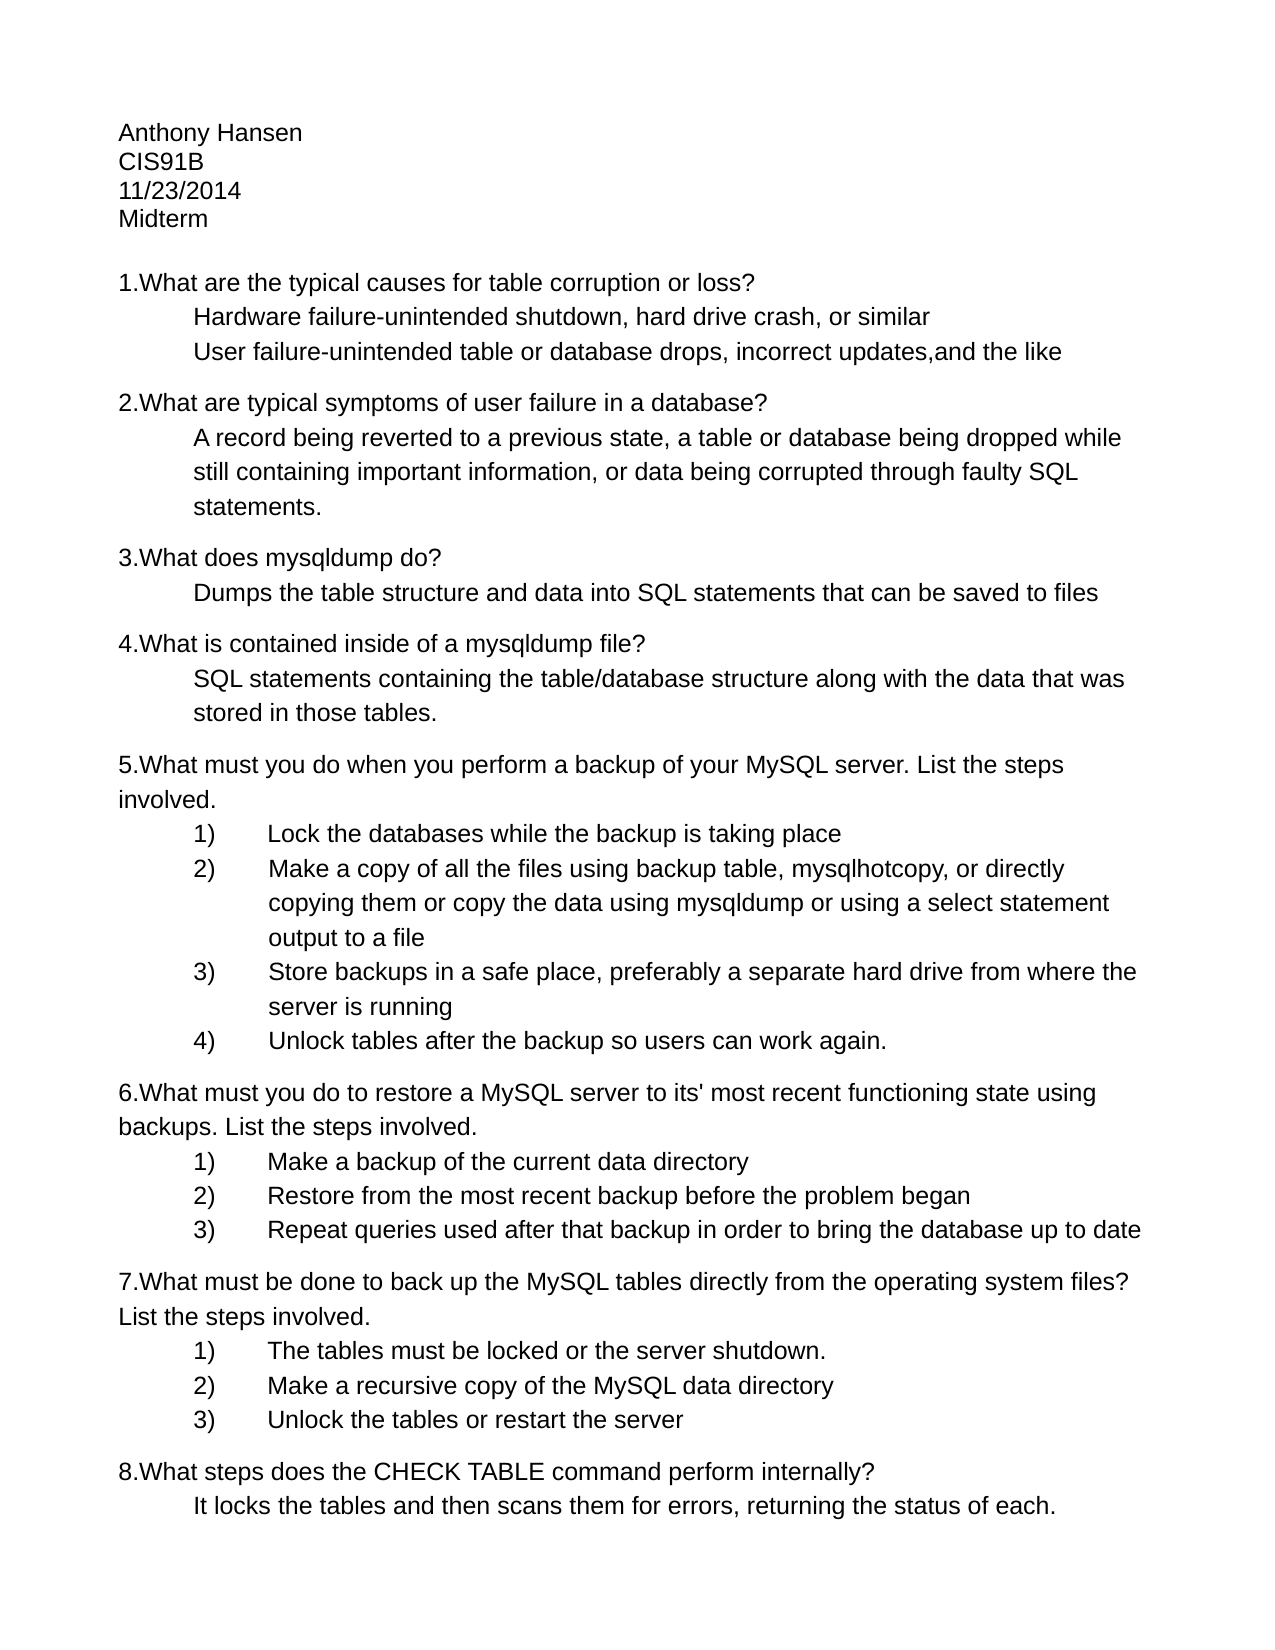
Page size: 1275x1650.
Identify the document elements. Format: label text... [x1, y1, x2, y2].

text Dumps the table structure and data into SQL statements that can be saved to files [193, 578, 1157, 607]
text Anthony Hansen [118, 118, 1157, 147]
text It locks the tables and then scans them for errors, returning the status of each. [193, 1491, 1157, 1520]
list Unlock tables after the backup so users can work again. [193, 1026, 1157, 1055]
list Unlock the tables or restart the server [193, 1405, 1157, 1434]
text involved. [118, 784, 1157, 813]
list Make a copy of all the files using backup table, mysqlhotcopy, or directly copying them or copy the data using mysqldump or using a select statement output to a file [193, 853, 1157, 951]
text 3.What does mysqldump do? [118, 543, 1157, 572]
text Midterm [118, 204, 1157, 233]
text SQL statements containing the table/database structure along with the data that was stored in those tables. [193, 664, 1157, 727]
text CIS91B [118, 147, 1157, 176]
list Repeat queries used after that backup in order to bring the database up to date [193, 1216, 1157, 1244]
list Store backups in a safe place, preferably a separate hard drive from where the server is running [193, 957, 1157, 1020]
list The tables must be locked or the server shutdown. [193, 1336, 1157, 1365]
text 11/23/2014 [118, 176, 1157, 204]
text 6.What must you do to restore a MySQL server to its' most recent functioning state using backups. List the steps involved. [118, 1078, 1157, 1141]
list Make a backup of the current data directory [193, 1147, 1157, 1175]
text Hardware failure-unintended shutdown, hard drive crash, or similar [193, 302, 1157, 331]
list Restore from the most recent backup before the problem began [193, 1181, 1157, 1210]
text 1.What are the typical causes for table corruption or loss? [118, 268, 1157, 296]
list Make a recursive copy of the MySQL data directory [193, 1371, 1157, 1399]
text A record being reverted to a previous state, a table or database being dropped while still containing important information, or data being corrupted through faulty SQL statements. [193, 423, 1157, 520]
text 5.What must you do when you perform a backup of your MySQL server. List the steps [118, 750, 1157, 779]
text 4.What is contained inside of a mysqldump file? [118, 629, 1157, 658]
text User failure-unintended table or database drops, incorrect updates,and the like [193, 337, 1157, 365]
list Lock the databases while the backup is taking place [193, 819, 1157, 848]
text 2.What are typical symptoms of user failure in a database? [118, 388, 1157, 417]
text 8.What steps does the CHECK TABLE command perform internally? [118, 1457, 1157, 1486]
text 7.What must be done to back up the MySQL tables directly from the operating system files? List the steps involved. [118, 1267, 1157, 1330]
